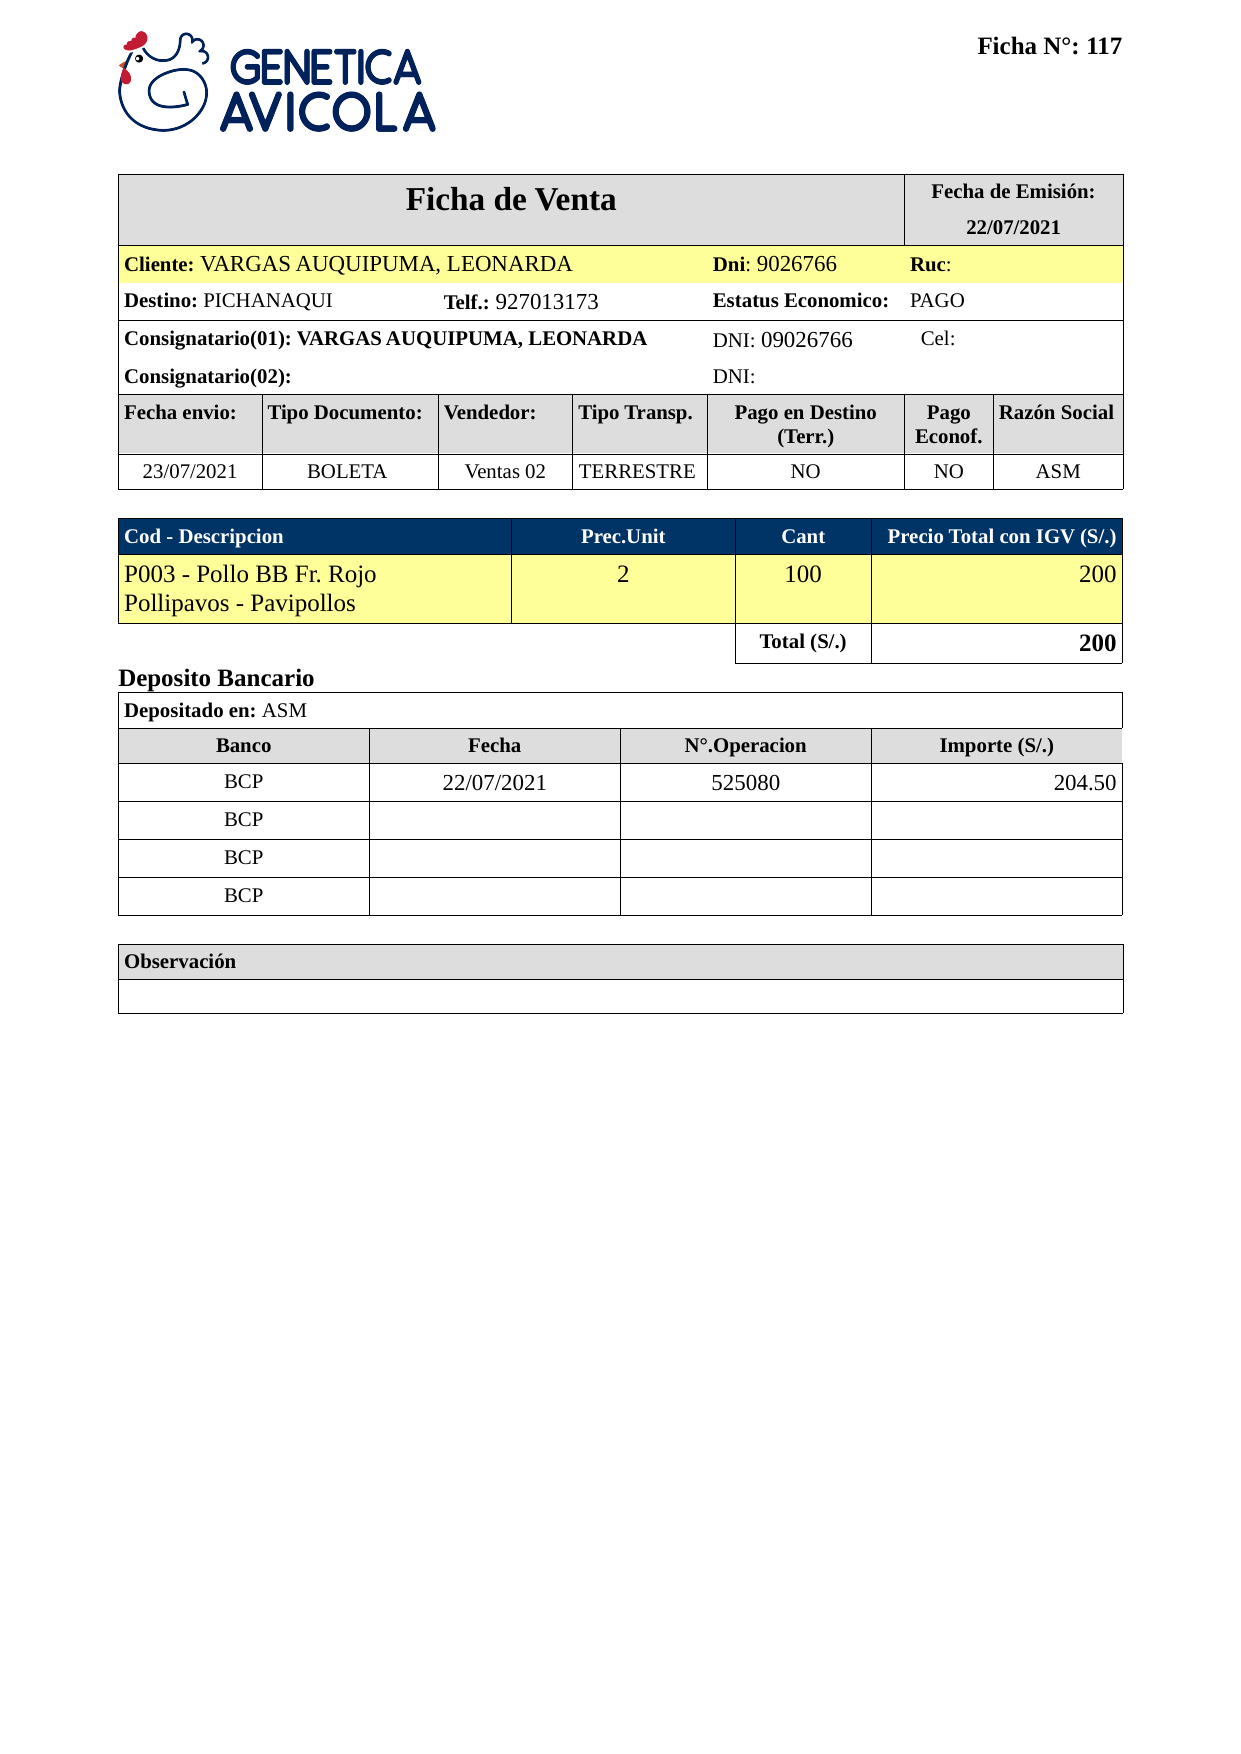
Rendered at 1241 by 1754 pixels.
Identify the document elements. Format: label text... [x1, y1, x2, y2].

table_cell BCP [119, 878, 369, 915]
table_cell Telf.: 927013173 [438, 283, 707, 320]
table_cell [370, 840, 620, 877]
table_cell TERRESTRE [573, 455, 707, 489]
table_cell [621, 878, 871, 915]
table_cell NO [905, 455, 993, 489]
table_header Depositado en: ASM [119, 693, 1122, 727]
table_cell BOLETA [263, 455, 438, 489]
table_cell Tipo Documento: [263, 395, 438, 453]
table_cell 22/07/2021 [370, 764, 620, 801]
table_cell 204.50 [872, 764, 1122, 801]
table_cell DNI: 09026766 [707, 321, 915, 358]
table_cell PAGO [904, 283, 1123, 320]
table_cell DNI: [707, 358, 1123, 394]
table_cell ASM [994, 455, 1123, 489]
table_cell [621, 802, 871, 839]
table_cell Fecha [370, 729, 620, 763]
table_header Observación [119, 945, 1123, 979]
table_cell Pago en Destino (Terr.) [708, 395, 904, 453]
table_cell 200 [872, 624, 1122, 663]
table_cell Ventas 02 [439, 455, 572, 489]
table_cell NO [708, 455, 904, 489]
table_cell BCP [119, 802, 369, 839]
table_cell 200 [872, 555, 1122, 623]
text Deposito Bancario [118, 663, 1122, 692]
table_cell Banco [119, 729, 369, 763]
table_header Fecha de Emisión: [905, 175, 1123, 209]
table_cell Importe (S/.) [872, 729, 1122, 763]
table_cell Fecha envio: [119, 395, 262, 453]
table_cell 22/07/2021 [905, 209, 1123, 245]
table_cell Cel: [915, 321, 1123, 358]
table_cell 525080 [621, 764, 871, 801]
table_cell BCP [119, 764, 369, 801]
table_cell P003 - Pollo BB Fr. Rojo Pollipavos - Pavipollos [119, 555, 511, 623]
table_cell Razón Social [994, 395, 1123, 453]
table_cell Tipo Transp. [573, 395, 707, 453]
table_cell Estatus Economico: [707, 283, 904, 320]
table_header Cod - Descripcion [119, 519, 511, 554]
table_cell [370, 802, 620, 839]
table_cell Cliente: VARGAS AUQUIPUMA, LEONARDA [119, 246, 707, 283]
table_cell N°.Operacion [621, 729, 871, 763]
table_header Ficha de Venta [119, 175, 904, 245]
table_cell Pago Econof. [905, 395, 993, 453]
table_header Precio Total con IGV (S/.) [872, 519, 1122, 554]
table_header Cant [736, 519, 871, 554]
table_cell 2 [512, 555, 735, 623]
table_cell [511, 624, 735, 663]
table_cell [118, 624, 511, 663]
table_cell Vendedor: [439, 395, 572, 453]
table_cell [872, 878, 1122, 915]
table_cell [872, 802, 1122, 839]
table_cell Dni: 9026766 [707, 246, 904, 283]
table_cell Total (S/.) [736, 624, 871, 663]
table_cell BCP [119, 840, 369, 877]
table_cell [621, 840, 871, 877]
table_cell [872, 840, 1122, 877]
table_header Prec.Unit [512, 519, 735, 554]
table_cell Consignatario(01): VARGAS AUQUIPUMA, LEONARDA [119, 321, 707, 358]
table_cell [119, 980, 1123, 1012]
table_cell Destino: PICHANAQUI [119, 283, 438, 320]
table_cell Consignatario(02): [119, 358, 707, 394]
table_cell 100 [736, 555, 871, 623]
table_cell [370, 878, 620, 915]
picture [118, 31, 436, 132]
table_cell 23/07/2021 [119, 455, 262, 489]
table_cell Ruc: [904, 246, 1123, 283]
